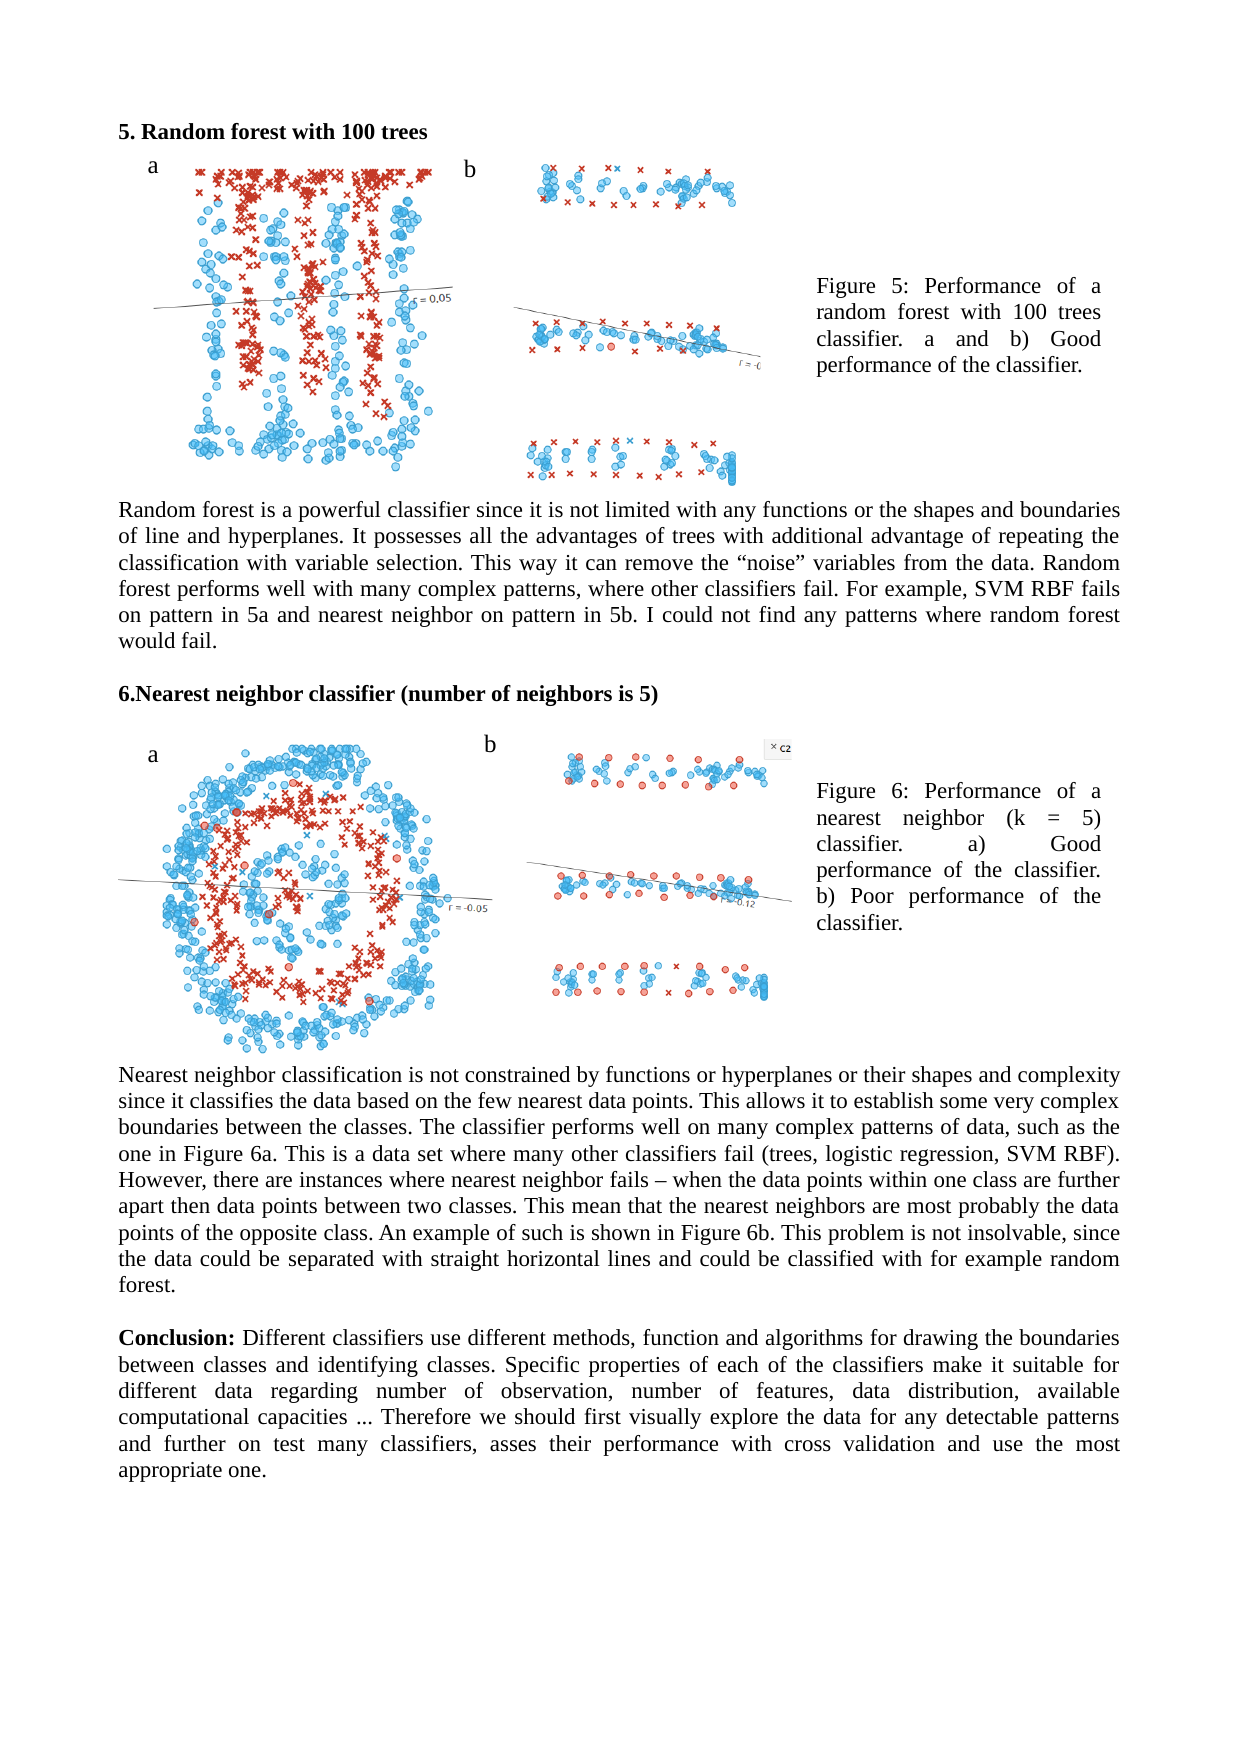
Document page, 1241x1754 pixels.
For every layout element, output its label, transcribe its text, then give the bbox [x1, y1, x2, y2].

text 6.Nearest neighbor classifier (number of neighbors is 5) [118, 680, 1122, 707]
text Nearest neighbor classification is not constrained by functions or hyperplanes or their shapes and complexity since it classifies the data based on the few nearest data points. This allows it to establish some very complex boundaries between the classes. The classifier performs well on many complex patterns of data, such as the one in Figure 6a. This is a data set where many other classifiers fail (trees, logistic regression, SVM RBF). However, there are instances where nearest neighbor fails – when the data points within one class are further apart then data points between two classes. This mean that the nearest neighbors are most probably the data points of the opposite class. An example of such is shown in Figure 6b. This problem is not insolvable, since the data could be separated with straight horizontal lines and could be classified with for example random forest. [118, 707, 1122, 1298]
picture [118, 729, 493, 1061]
text Random forest is a powerful classifier since it is not limited with any functions or the shapes and boundaries of line and hyperplanes. It possesses all the advantages of trees with additional advantage of repeating the classification with variable selection. This way it can remove the “noise” variables from the data. Random forest performs well with many complex patterns, where other classifiers fail. For example, SVM RBF fails on pattern in 5a and nearest neighbor on pattern in 5b. I could not find any patterns where random forest would fail. [118, 144, 1122, 654]
picture [488, 742, 493, 751]
picture [153, 147, 453, 496]
picture [513, 153, 761, 492]
picture [526, 739, 792, 1021]
text Conclusion: Different classifiers use different methods, function and algorithms for drawing the boundaries between classes and identifying classes. Specific properties of each of the classifiers make it suitable for different data regarding number of observation, number of features, data distribution, available computational capacities ... Therefore we should first visually explore the data for any detectable patterns and further on test many classifiers, asses their performance with cross validation and use the most appropriate one. [118, 1324, 1122, 1482]
text 5. Random forest with 100 trees [118, 118, 1122, 144]
